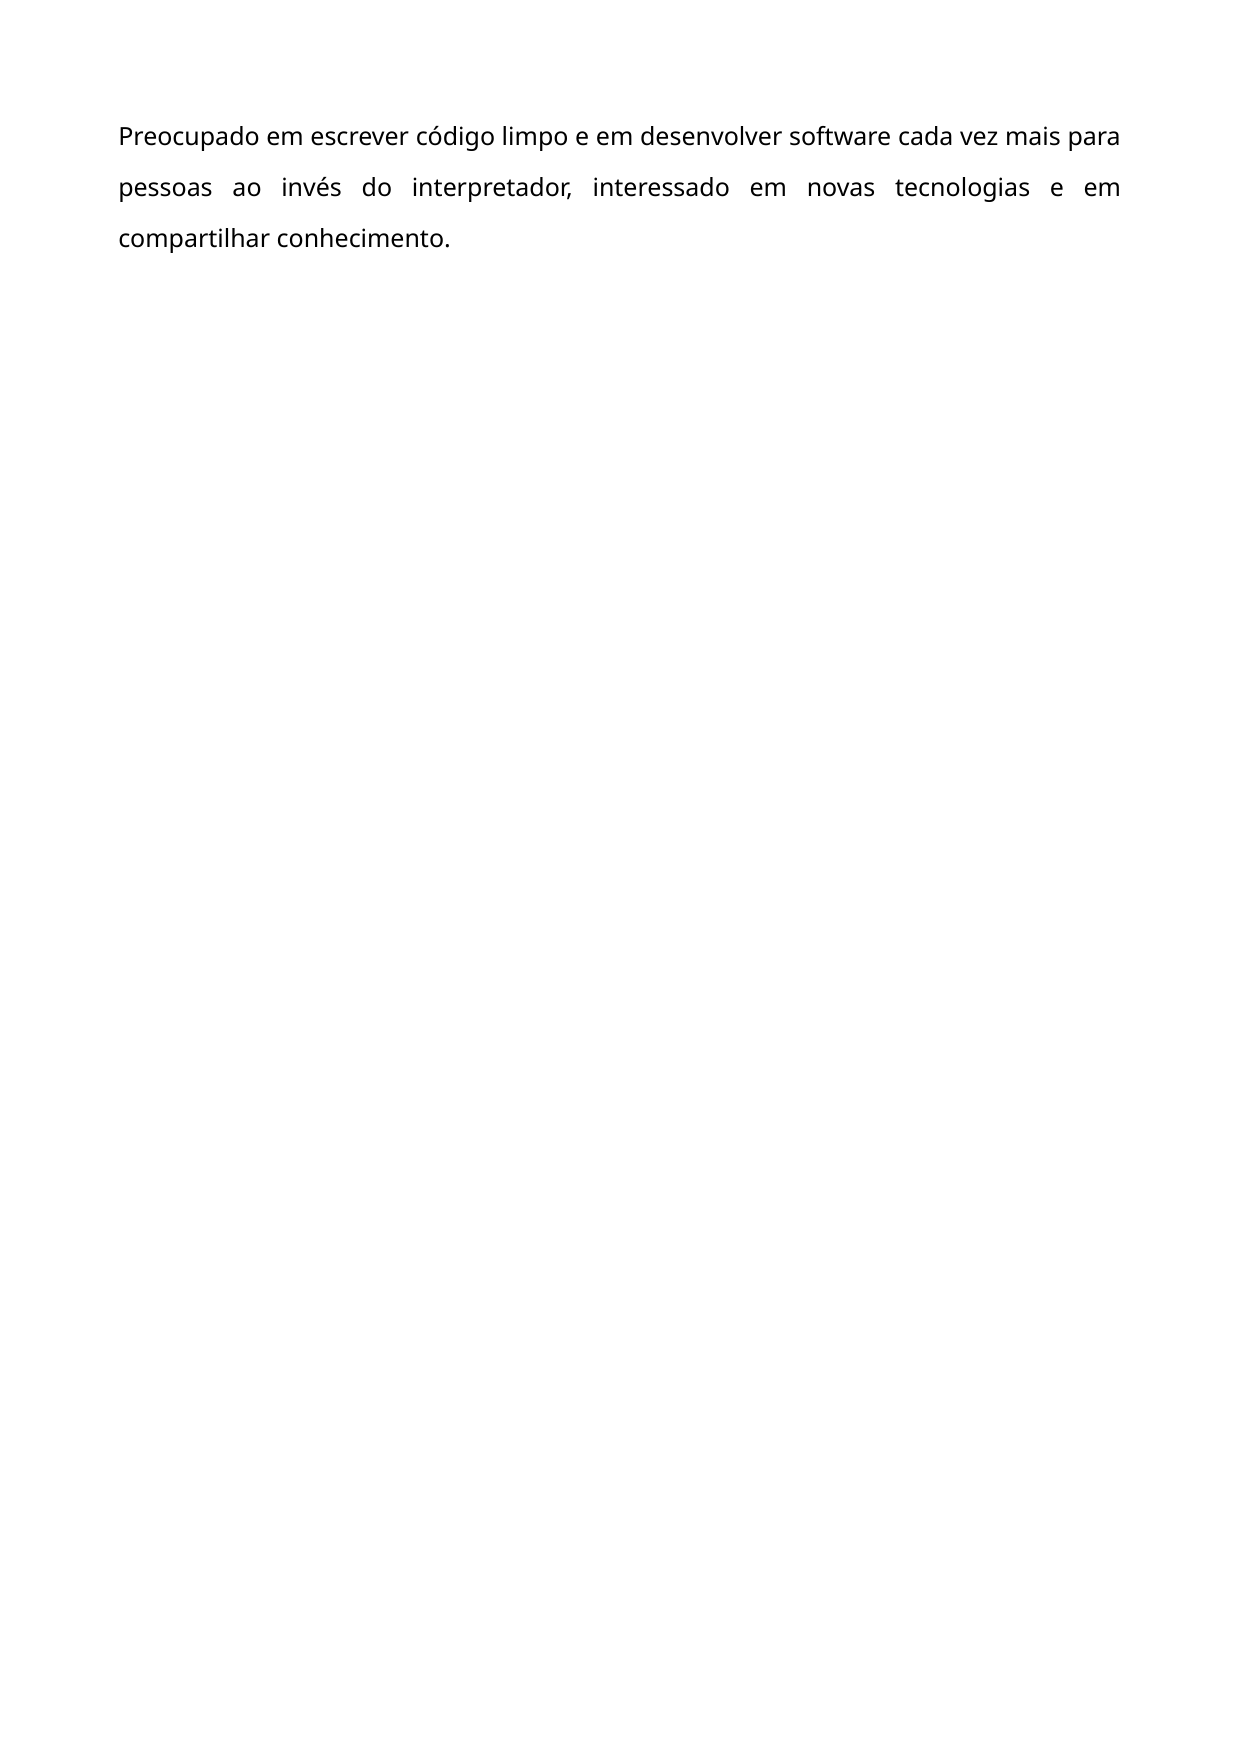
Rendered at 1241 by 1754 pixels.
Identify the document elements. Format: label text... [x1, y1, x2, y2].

text Preocupado em escrever código limpo e em desenvolver software cada vez mais para pessoas ao invés do interpretador, interessado em novas tecnologias e em compartilhar conhecimento. [118, 118, 1122, 254]
